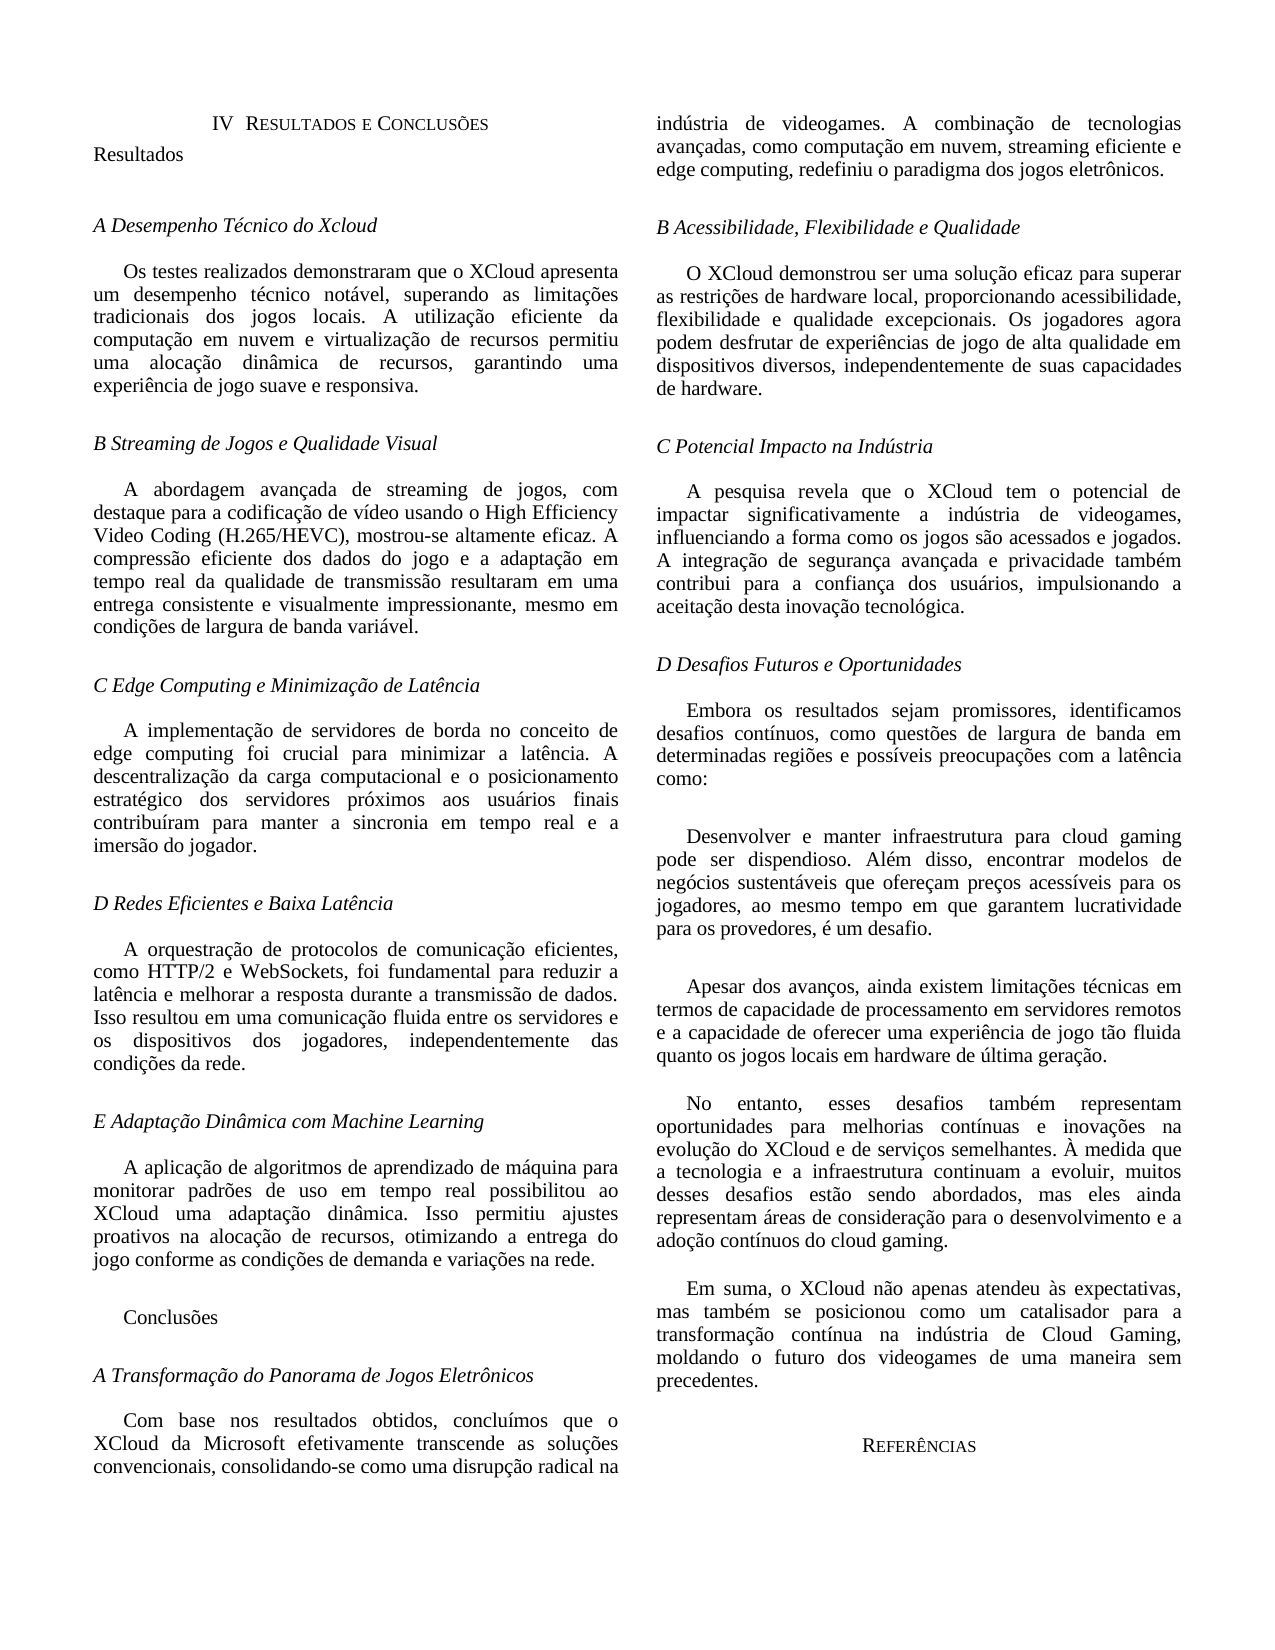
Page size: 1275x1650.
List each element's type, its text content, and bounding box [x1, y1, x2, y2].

subtitle Referências [656, 1432, 1182, 1457]
text A orquestração de protocolos de comunicação eficientes, como HTTP/2 e WebSockets, foi fundamental para reduzir a latência e melhorar a resposta durante a transmissão de dados. Isso resultou em uma comunicação fluida entre os servidores e os dispositivos dos jogadores, independentemente das condições da rede. [93, 938, 619, 1075]
text B Streaming de Jogos e Qualidade Visual [93, 433, 619, 455]
text A Desempenho Técnico do Xcloud [93, 214, 619, 237]
subtitle Resultados e Conclusões [93, 112, 619, 135]
text C Edge Computing e Minimização de Latência [93, 674, 619, 697]
text Embora os resultados sejam promissores, identificamos desafios contínuos, como questões de largura de banda em determinadas regiões e possíveis preocupações com a latência como: [656, 699, 1182, 790]
text O XCloud demonstrou ser uma solução eficaz para superar as restrições de hardware local, proporcionando acessibilidade, flexibilidade e qualidade excepcionais. Os jogadores agora podem desfrutar de experiências de jogo de alta qualidade em dispositivos diversos, independentemente de suas capacidades de hardware. [656, 262, 1182, 399]
text D Redes Eficientes e Baixa Latência [93, 892, 619, 915]
text D Desafios Futuros e Oportunidades [656, 653, 1182, 676]
text A implementação de servidores de borda no conceito de edge computing foi crucial para minimizar a latência. A descentralização da carga computacional e o posicionamento estratégico dos servidores próximos aos usuários finais contribuíram para manter a sincronia em tempo real e a imersão do jogador. [93, 719, 619, 857]
text A abordagem avançada de streaming de jogos, com destaque para a codificação de vídeo usando o High Efficiency Video Coding (H.265/HEVC), mostrou-se altamente eficaz. A compressão eficiente dos dados do jogo e a adaptação em tempo real da qualidade de transmissão resultaram em uma entrega consistente e visualmente impressionante, mesmo em condições de largura de banda variável. [93, 478, 619, 638]
text Em suma, o XCloud não apenas atendeu às expectativas, mas também se posicionou como um catalisador para a transformação contínua na indústria de Cloud Gaming, moldando o futuro dos videogames de uma maneira sem precedentes. [656, 1277, 1182, 1392]
text C Potencial Impacto na Indústria [656, 435, 1182, 458]
text Os testes realizados demonstraram que o XCloud apresenta um desempenho técnico notável, superando as limitações tradicionais dos jogos locais. A utilização eficiente da computação em nuvem e virtualização de recursos permitiu uma alocação dinâmica de recursos, garantindo uma experiência de jogo suave e responsiva. [93, 260, 619, 397]
text indústria de videogames. A combinação de tecnologias avançadas, como computação em nuvem, streaming eficiente e edge computing, redefiniu o paradigma dos jogos eletrônicos. [656, 112, 1182, 181]
text Resultados [93, 144, 619, 166]
text B Acessibilidade, Flexibilidade e Qualidade [656, 216, 1182, 239]
text A aplicação de algoritmos de aprendizado de máquina para monitorar padrões de uso em tempo real possibilitou ao XCloud uma adaptação dinâmica. Isso permitiu ajustes proativos na alocação de recursos, otimizando a entrega do jogo conforme as condições de demanda e variações na rede. [93, 1156, 619, 1271]
text No entanto, esses desafios também representam oportunidades para melhorias contínuas e inovações na evolução do XCloud e de serviços semelhantes. À medida que a tecnologia e a infraestrutura continuam a evoluir, muitos desses desafios estão sendo abordados, mas eles ainda representam áreas de consideração para o desenvolvimento e a adoção contínuos do cloud gaming. [656, 1092, 1182, 1252]
text Desenvolver e manter infraestrutura para cloud gaming pode ser dispendioso. Além disso, encontrar modelos de negócios sustentáveis que ofereçam preços acessíveis para os jogadores, ao mesmo tempo em que garantem lucratividade para os provedores, é um desafio. [656, 826, 1182, 940]
text A pesquisa revela que o XCloud tem o potencial de impactar significativamente a indústria de videogames, influenciando a forma como os jogos são acessados e jogados. A integração de segurança avançada e privacidade também contribui para a confiança dos usuários, impulsionando a aceitação desta inovação tecnológica. [656, 480, 1182, 618]
text Conclusões [93, 1306, 619, 1329]
text Apesar dos avanços, ainda existem limitações técnicas em termos de capacidade de processamento em servidores remotos e a capacidade de oferecer uma experiência de jogo tão fluida quanto os jogos locais em hardware de última geração. [656, 975, 1182, 1067]
text E Adaptação Dinâmica com Machine Learning [93, 1111, 619, 1133]
text Com base nos resultados obtidos, concluímos que o XCloud da Microsoft efetivamente transcende as soluções convencionais, consolidando-se como uma disrupção radical na [93, 1410, 619, 1478]
text A Transformação do Panorama de Jogos Eletrônicos [93, 1364, 619, 1387]
